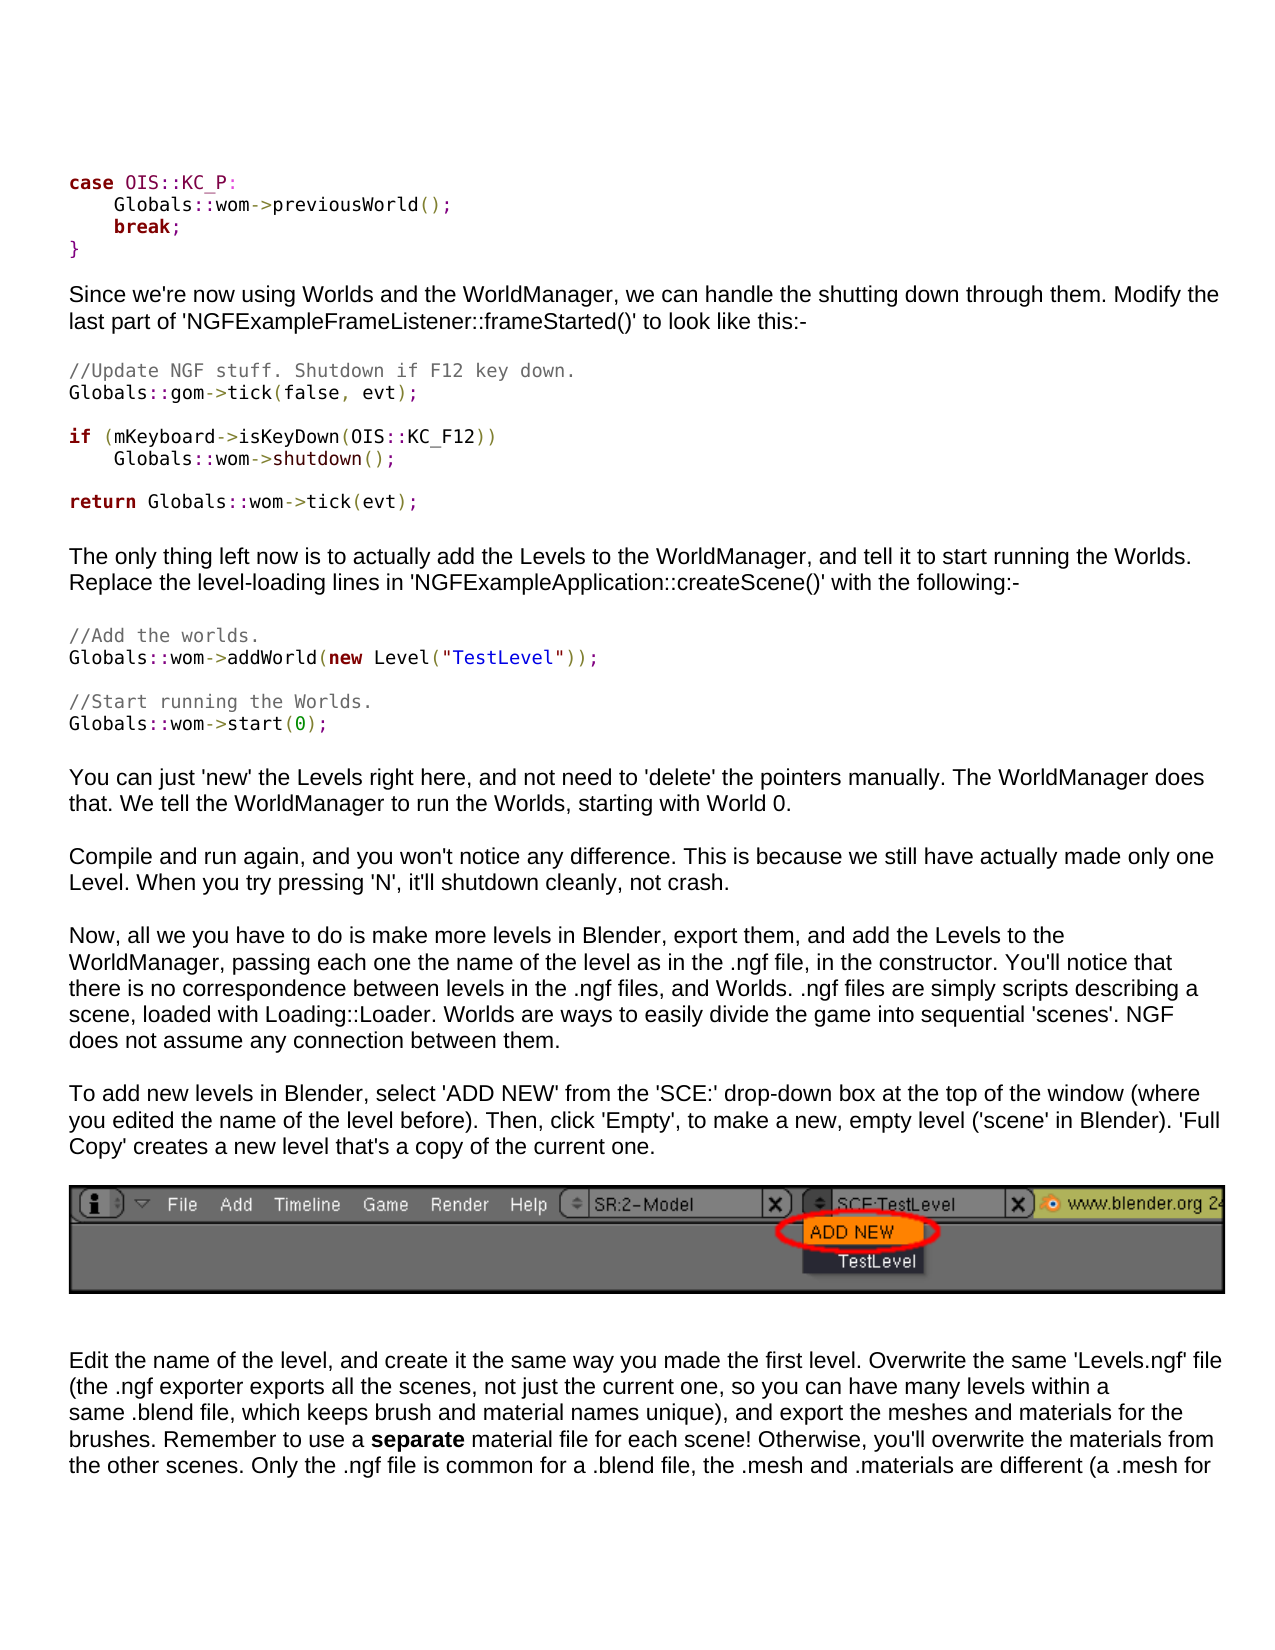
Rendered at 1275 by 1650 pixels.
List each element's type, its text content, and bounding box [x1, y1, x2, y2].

text Globals::wom->shutdown(); [69, 448, 1225, 470]
text //Update NGF stuff. Shutdown if F12 key down. [69, 360, 1225, 382]
text return Globals::wom->tick(evt); [69, 492, 1225, 513]
text case OIS::KC_P: [69, 172, 1225, 194]
text Globals::wom->previousWorld(); [69, 194, 1225, 216]
text } [69, 237, 1225, 259]
text Now, all we you have to do is make more levels in Blender, export them, and add the Levels to the WorldManager, passing each one the name of the level as in the .ngf file, in the constructor. You'll notice that there is no correspondence between levels in the .ngf files, and Worlds. .ngf files are simply scripts describing a scene, loaded with Loading::Loader. Worlds are ways to easily divide the game into sequential 'scenes'. NGF does not assume any connection between them. [69, 922, 1225, 1054]
text break; [69, 216, 1225, 237]
text Since we're now using Worlds and the WorldManager, we can handle the shutting down through them. Modify the last part of 'NGFExampleFrameListener::frameStarted()' to look like this:- [69, 281, 1225, 334]
picture [68, 1185, 1225, 1294]
text You can just 'new' the Levels right here, and not need to 'delete' the pointers manually. The WorldManager does that. We tell the WorldManager to run the Worlds, starting with World 0. [69, 764, 1225, 817]
text if (mKeyboard->isKeyDown(OIS::KC_F12)) [69, 426, 1225, 448]
text Globals::gom->tick(false, evt); [69, 382, 1225, 404]
text Globals::wom->addWorld(new Level("TestLevel")); [69, 647, 1225, 669]
text Compile and run again, and you won't notice any difference. This is because we still have actually made only one Level. When you try pressing 'N', it'll shutdown cleanly, not crash. [69, 843, 1225, 896]
text //Start running the Worlds. [69, 691, 1225, 713]
text Globals::wom->start(0); [69, 713, 1225, 734]
text The only thing left now is to actually add the Levels to the WorldManager, and tell it to start running the Worlds. Replace the level-loading lines in 'NGFExampleApplication::createScene()' with the following:- [69, 543, 1225, 596]
text To add new levels in Blender, select 'ADD NEW' from the 'SCE:' drop-down box at the top of the window (where you edited the name of the level before). Then, click 'Empty', to make a new, empty level ('scene' in Blender). 'Full Copy' creates a new level that's a copy of the current one. [69, 1080, 1225, 1159]
text Edit the name of the level, and create it the same way you made the first level. Overwrite the same 'Levels.ngf' file (the .ngf exporter exports all the scenes, not just the current one, so you can have many levels within a same .blend file, which keeps brush and material names unique), and export the meshes and materials for the brushes. Remember to use a separate material file for each scene! Otherwise, you'll overwrite the materials from the other scenes. Only the .ngf file is common for a .blend file, the .mesh and .materials are different (a .mesh for [69, 1347, 1225, 1478]
text //Add the worlds. [69, 625, 1225, 647]
